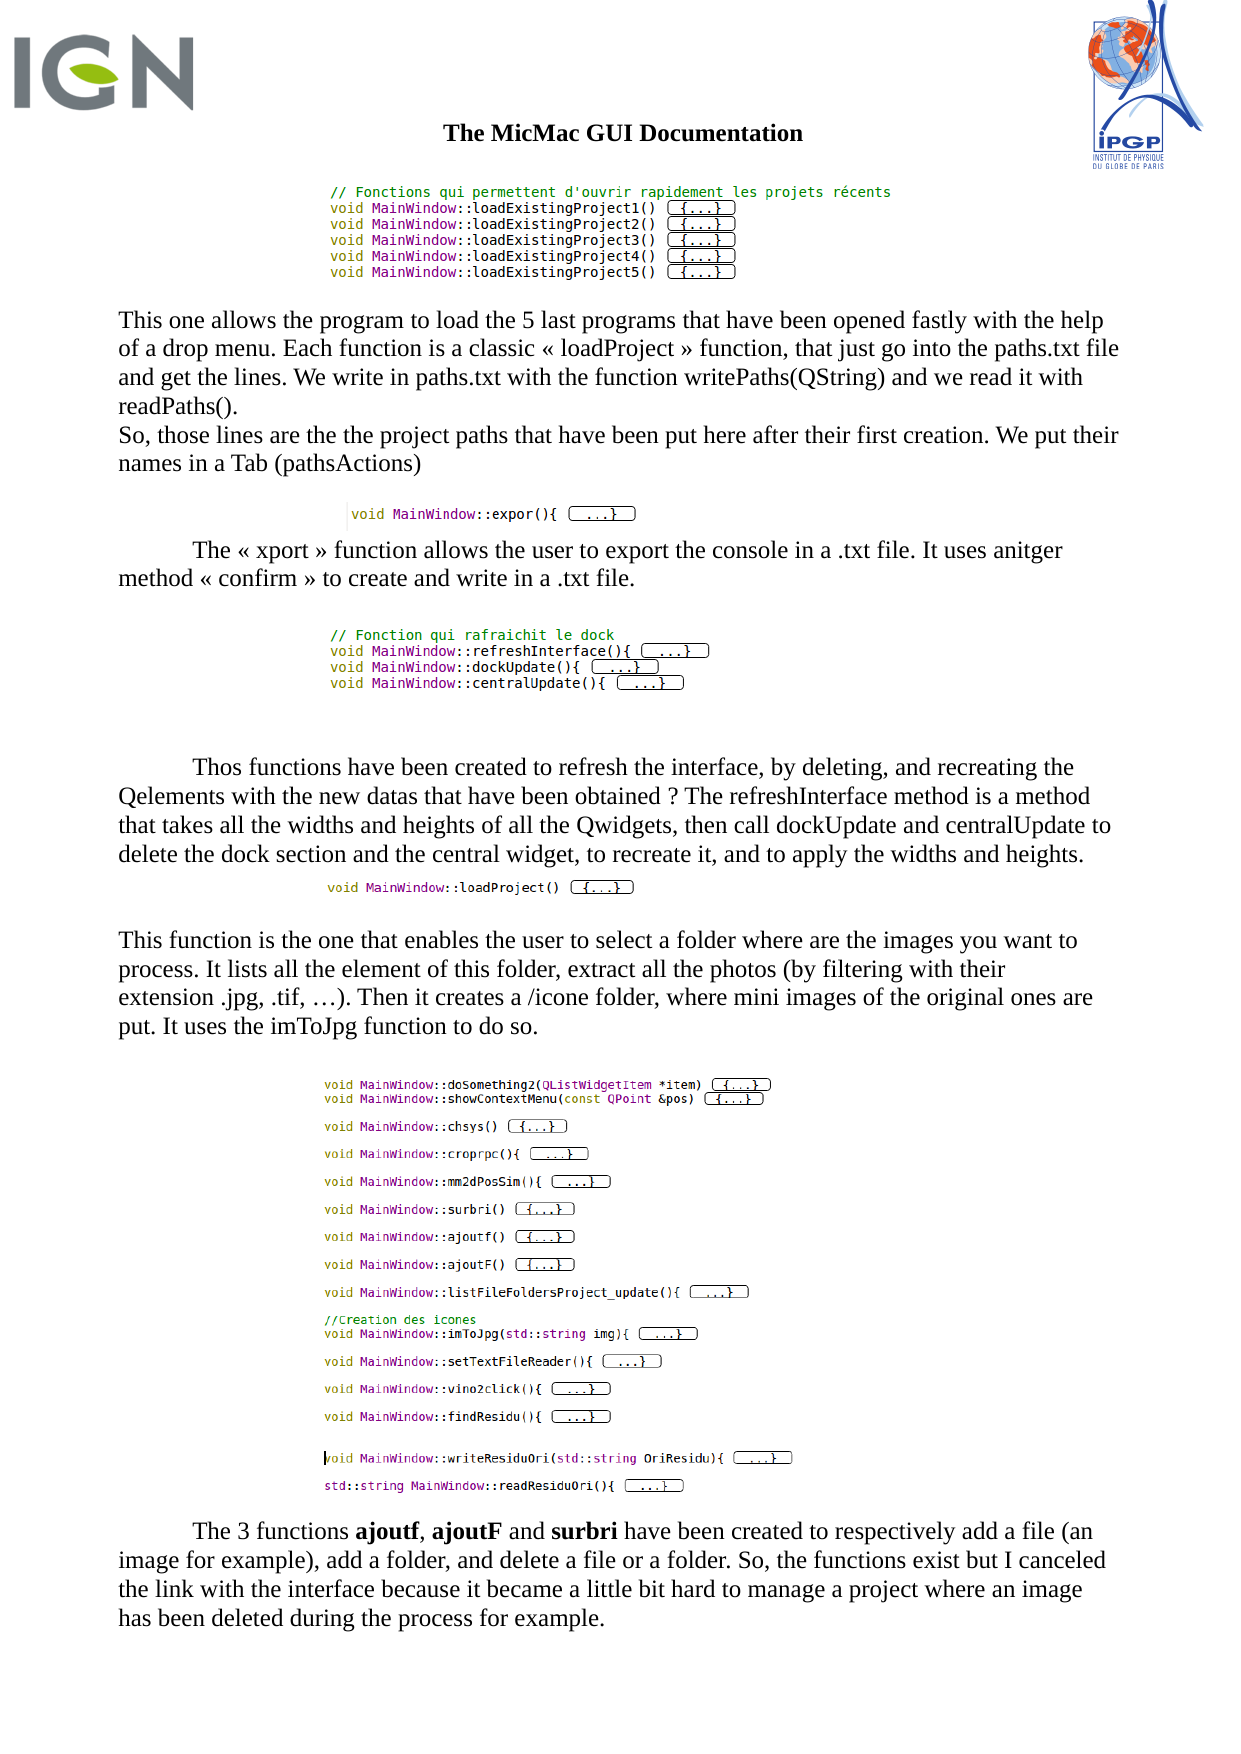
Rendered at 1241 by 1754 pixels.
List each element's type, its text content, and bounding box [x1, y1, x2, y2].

picture [328, 614, 735, 692]
picture [327, 176, 914, 292]
picture [326, 875, 638, 907]
text This one allows the program to load the 5 last programs that have been opened fastly with the help of a drop menu. Each function is a classic « loadProject » function, that just go into the paths.txt file and get the lines. We write in paths.txt with the function writePaths(QString) and we read it with readPaths(). So, those lines are the the project paths that have been put here after their first creation. We put their names in a Tab (pathsActions) The « xport » function allows the user to export the console in a .txt file. It uses anitger method « confirm » to create and write in a .txt file. [118, 247, 1122, 592]
picture [1088, 0, 1204, 169]
picture [14, 21, 194, 129]
text Thos functions have been created to refresh the interface, by deleting, and recreating the Qelements with the new datas that have been obtained ? The refreshInterface method is a method that takes all the widths and heights of all the Qwidgets, then call dockUpdate and centralUpdate to delete the dock section and the central widget, to recreate it, and to apply the widths and heights. This function is the one that enables the user to select a folder where are the images you want to process. It lists all the element of this folder, extract all the photos (by filtering with their extension .jpg, .tif, …). Then it creates a /icone folder, where mini images of the original ones are put. It uses the imToJpg function to do so. [118, 752, 1122, 1040]
text The 3 functions ajoutf, ajoutF and surbri have been created to respectively add a file (an image for example), add a folder, and delete a file or a folder. So, the functions exist but I canceled the link with the interface because it became a little bit hard to manage a project where an image has been deleted during the process for example. [118, 1200, 1122, 1631]
picture [321, 1075, 861, 1507]
picture [346, 502, 648, 531]
